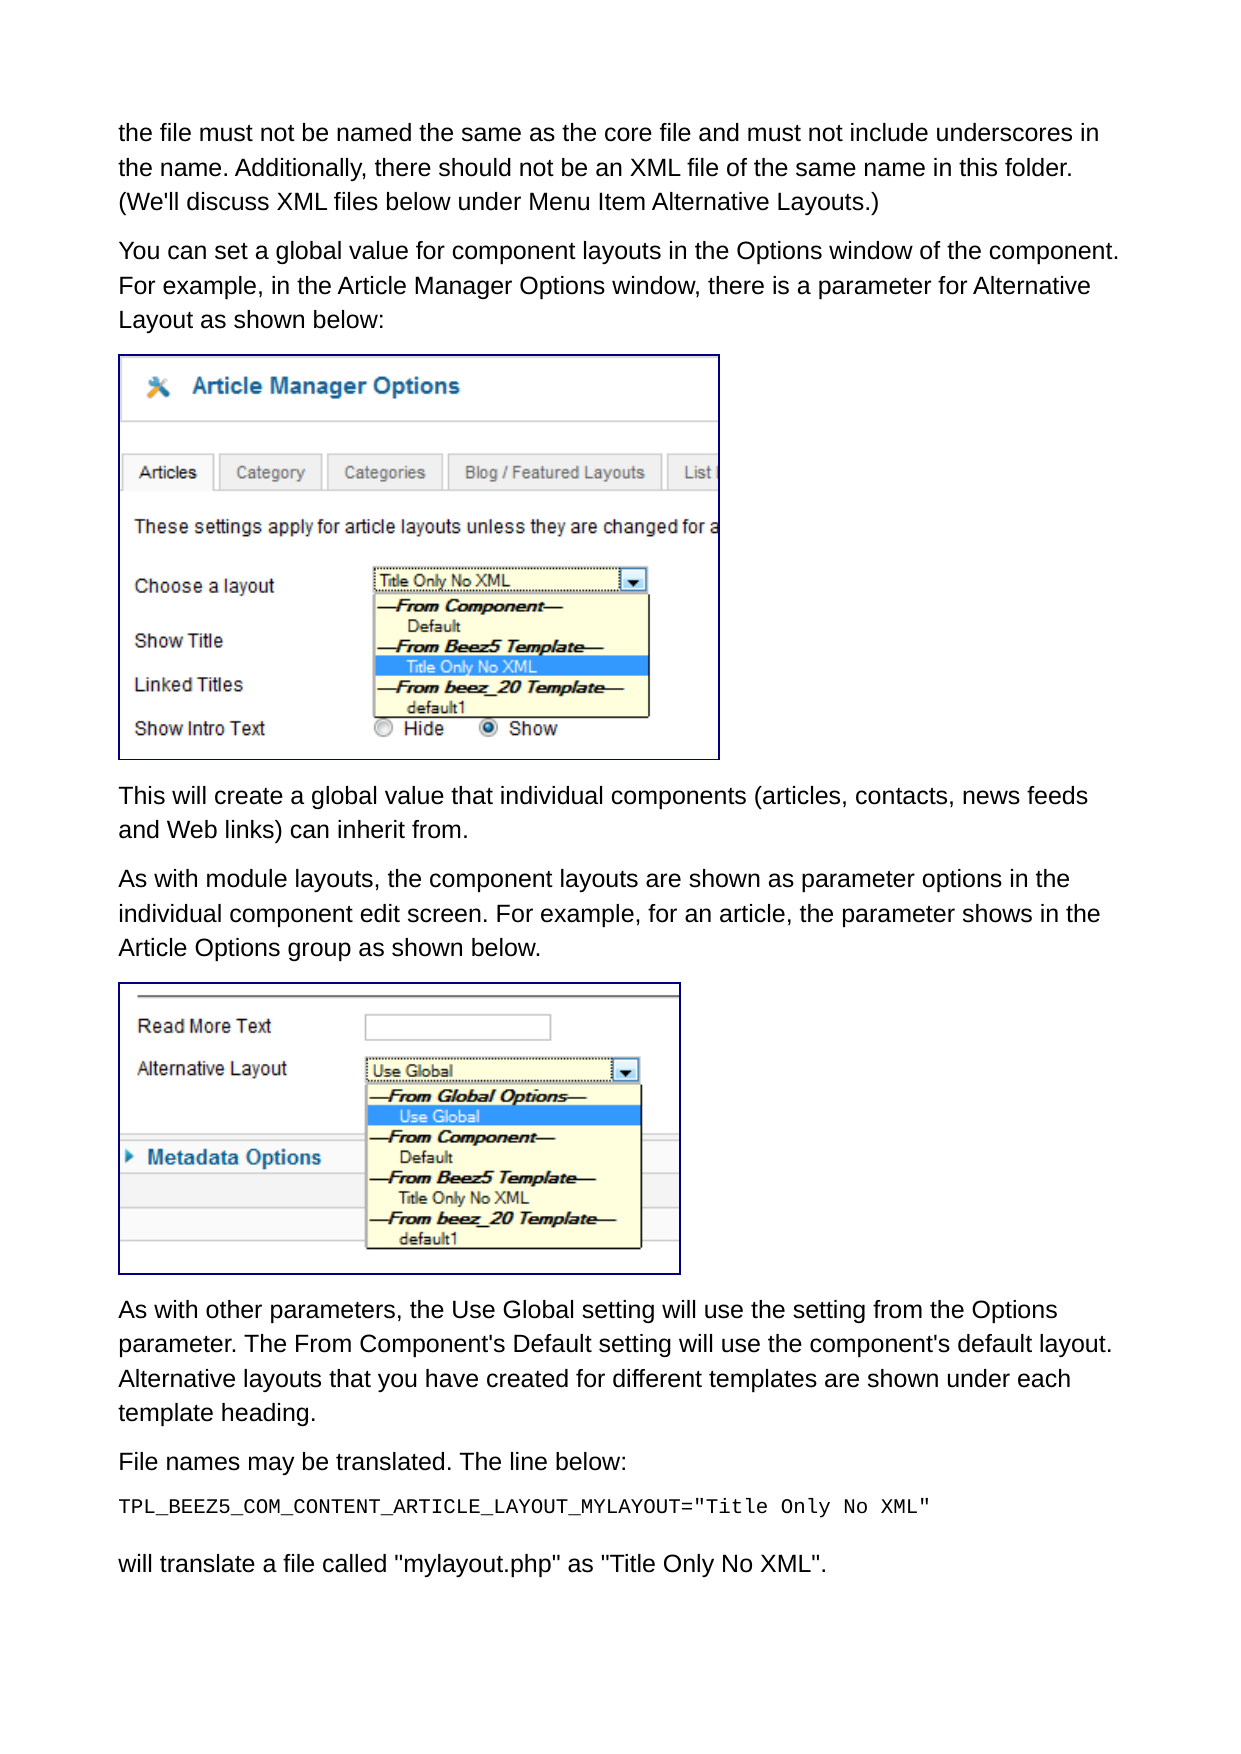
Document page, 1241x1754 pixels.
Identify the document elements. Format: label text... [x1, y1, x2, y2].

text will translate a file called "mylayout.php" as "Title Only No XML". [118, 1549, 1122, 1578]
picture [120, 356, 718, 759]
text As with other parameters, the Use Global setting will use the setting from the Options parameter. The From Component's Default setting will use the component's default layout. Alternative layouts that you have created for different templates are shown under each template heading. [118, 1295, 1122, 1427]
text TPL_BEEZ5_COM_CONTENT_ARTICLE_LAYOUT_MYLAYOUT="Title Only No XML" [118, 1496, 1122, 1520]
text You can set a global value for component layouts in the Options window of the component. For example, in the Article Manager Options window, there is a parameter for Alternative Layout as shown below: [118, 236, 1122, 334]
text File names may be translated. The line below: [118, 1447, 1122, 1476]
text the file must not be named the same as the core file and must not include underscores in the name. Additionally, there should not be an XML file of the same name in this folder. (We'll discuss XML files below under Menu Item Alternative Layouts.) [118, 118, 1122, 216]
picture [120, 984, 679, 1273]
text As with module layouts, the component layouts are shown as parameter options in the individual component edit screen. For example, for an article, the parameter shows in the Article Options group as shown below. [118, 864, 1122, 962]
text This will create a global value that individual components (articles, contacts, news feeds and Web links) can inherit from. [118, 781, 1122, 844]
